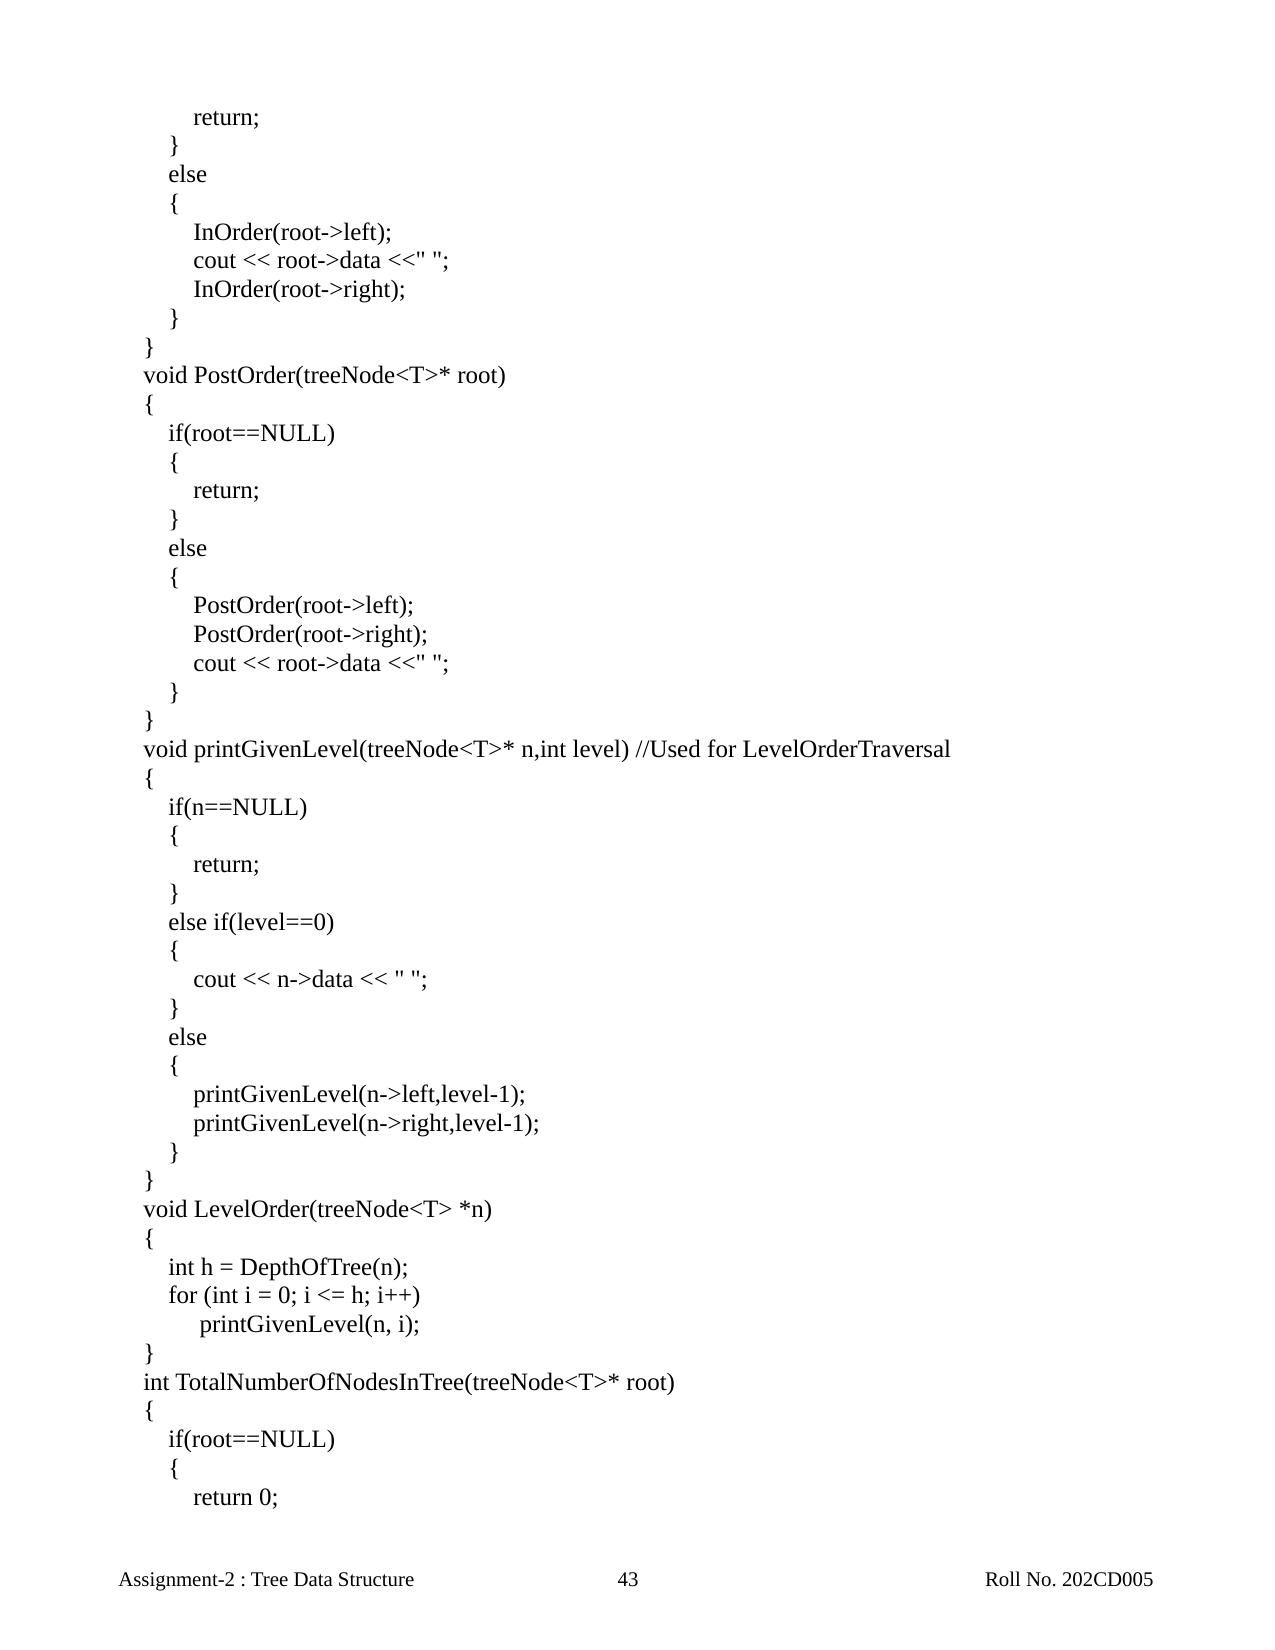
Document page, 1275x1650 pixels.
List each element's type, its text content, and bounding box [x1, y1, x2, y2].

text } [118, 993, 1157, 1022]
text InOrder(root->right); [118, 274, 1157, 303]
text { [118, 562, 1157, 590]
text return; [118, 102, 1157, 130]
text void PostOrder(treeNode<T>* root) [118, 360, 1157, 389]
text { [118, 1050, 1157, 1079]
text } [118, 705, 1157, 734]
text { [118, 1453, 1157, 1482]
text else [118, 159, 1157, 188]
text } [118, 878, 1157, 907]
text } [118, 130, 1157, 159]
text return; [118, 475, 1157, 504]
text for (int i = 0; i <= h; i++) [118, 1280, 1157, 1309]
text PostOrder(root->left); [118, 590, 1157, 619]
text } [118, 1165, 1157, 1194]
text } [118, 677, 1157, 705]
text cout << root->data <<" "; [118, 245, 1157, 274]
text if(root==NULL) [118, 418, 1157, 447]
text if(n==NULL) [118, 792, 1157, 820]
text if(root==NULL) [118, 1424, 1157, 1453]
text else [118, 533, 1157, 562]
text } [118, 504, 1157, 533]
text return; [118, 849, 1157, 878]
text { [118, 188, 1157, 217]
text else [118, 1022, 1157, 1050]
text printGivenLevel(n, i); [118, 1309, 1157, 1338]
text InOrder(root->left); [118, 217, 1157, 245]
text { [118, 820, 1157, 849]
text { [118, 389, 1157, 418]
text int h = DepthOfTree(n); [118, 1252, 1157, 1280]
text void LevelOrder(treeNode<T> *n) [118, 1194, 1157, 1223]
text { [118, 1395, 1157, 1424]
text printGivenLevel(n->left,level-1); [118, 1079, 1157, 1108]
text void printGivenLevel(treeNode<T>* n,int level) //Used for LevelOrderTraversal [118, 734, 1157, 763]
text { [118, 935, 1157, 964]
text PostOrder(root->right); [118, 619, 1157, 648]
text { [118, 447, 1157, 475]
text { [118, 1223, 1157, 1252]
text } [118, 1137, 1157, 1165]
text cout << root->data <<" "; [118, 648, 1157, 677]
text { [118, 763, 1157, 792]
text printGivenLevel(n->right,level-1); [118, 1108, 1157, 1137]
text int TotalNumberOfNodesInTree(treeNode<T>* root) [118, 1367, 1157, 1395]
text cout << n->data << " "; [118, 964, 1157, 993]
text } [118, 1338, 1157, 1367]
text else if(level==0) [118, 907, 1157, 935]
text } [118, 332, 1157, 360]
text } [118, 303, 1157, 332]
text return 0; [118, 1482, 1157, 1510]
